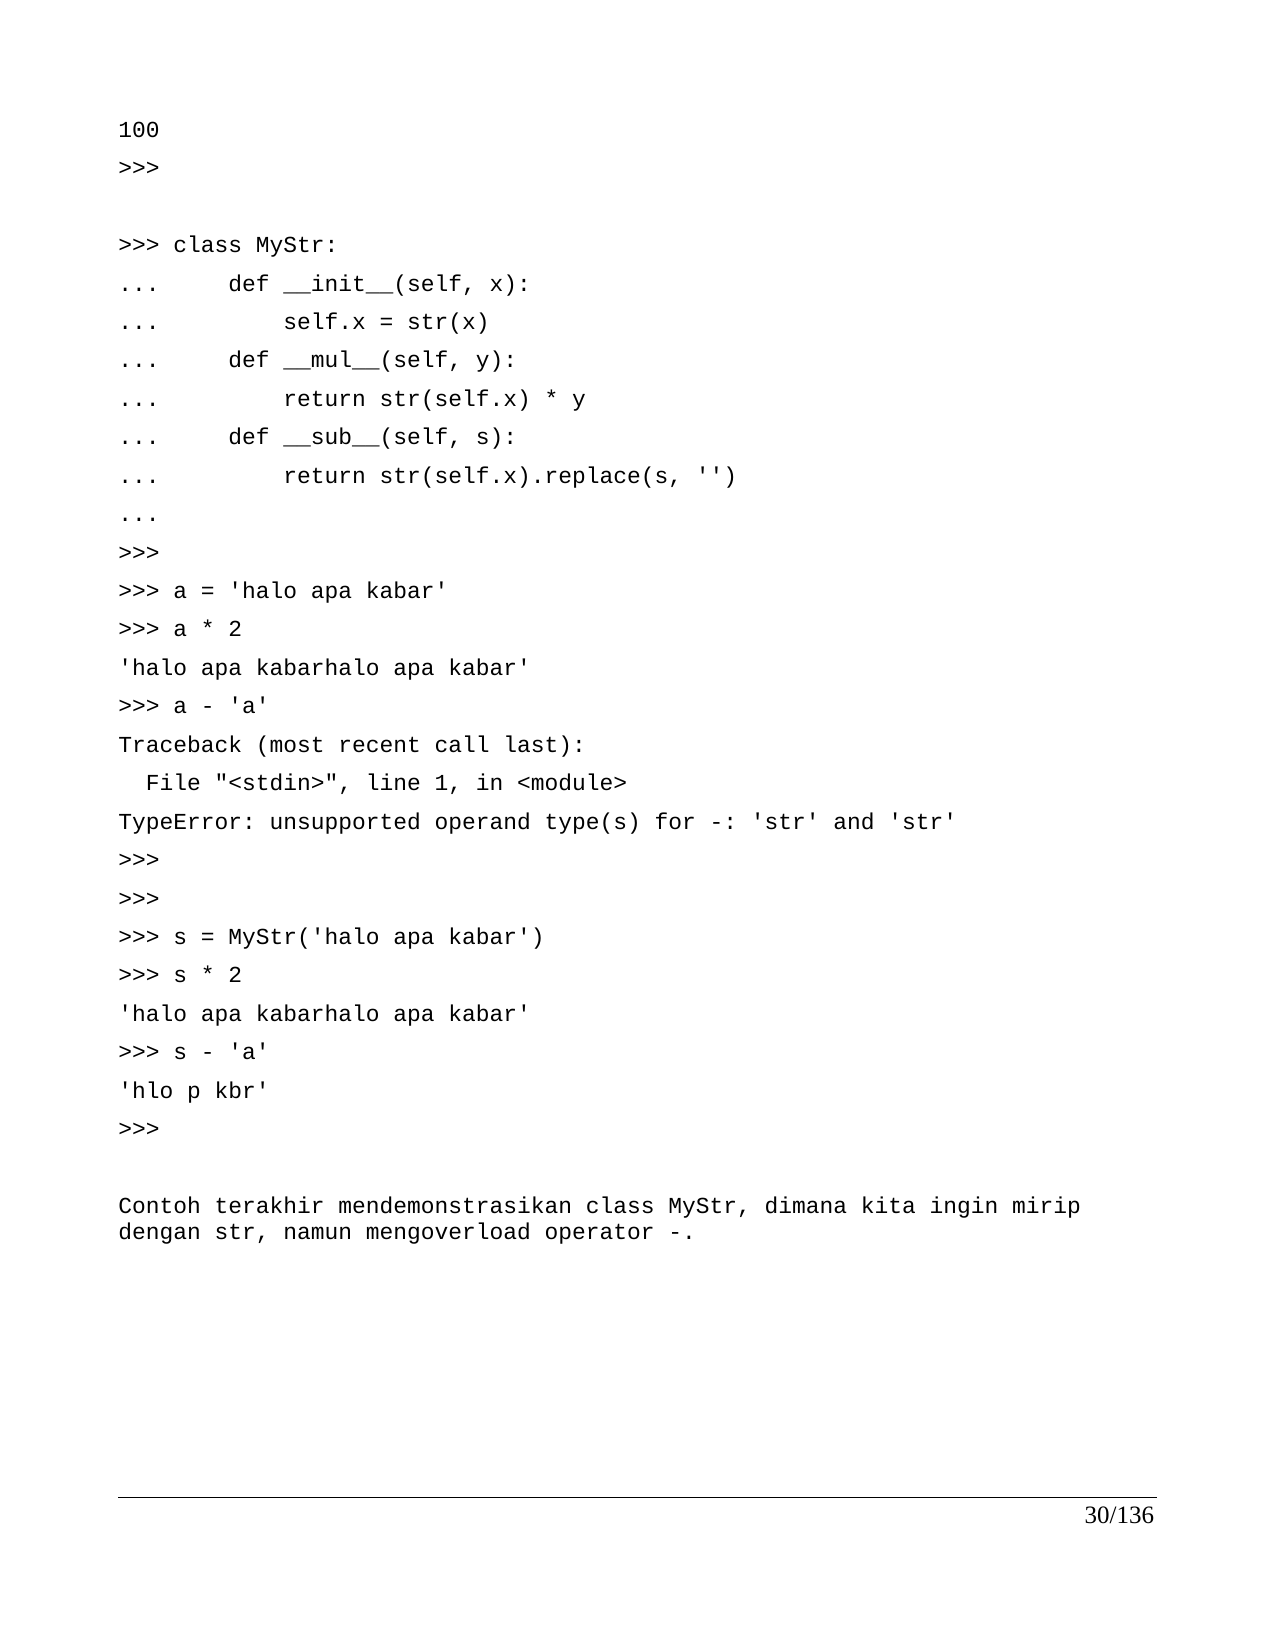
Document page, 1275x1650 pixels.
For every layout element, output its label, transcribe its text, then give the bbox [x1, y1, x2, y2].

text TypeError: unsupported operand type(s) for -: 'str' and 'str' [118, 810, 1157, 836]
text 'halo apa kabarhalo apa kabar' [118, 1002, 1157, 1028]
text ... def __sub__(self, s): [118, 426, 1157, 452]
text 'hlo p kbr' [118, 1079, 1157, 1105]
text >>> a * 2 [118, 618, 1157, 644]
text >>> [118, 541, 1157, 567]
text >>> [118, 157, 1157, 182]
text ... def __mul__(self, y): [118, 349, 1157, 375]
text >>> s - 'a' [118, 1041, 1157, 1067]
text >>> a - 'a' [118, 695, 1157, 721]
text >>> a = 'halo apa kabar' [118, 579, 1157, 605]
text >>> class MyStr: [118, 233, 1157, 259]
text ... [118, 502, 1157, 528]
text >>> s * 2 [118, 964, 1157, 990]
text File "<stdin>", line 1, in <module> [118, 772, 1157, 797]
text ... return str(self.x).replace(s, '') [118, 464, 1157, 490]
text >>> s = MyStr('halo apa kabar') [118, 925, 1157, 951]
text Traceback (most recent call last): [118, 733, 1157, 759]
text >>> [118, 848, 1157, 874]
text 'halo apa kabarhalo apa kabar' [118, 656, 1157, 682]
text >>> [118, 887, 1157, 913]
text Contoh terakhir mendemonstrasikan class MyStr, dimana kita ingin mirip dengan str, namun mengoverload operator -. [118, 1194, 1157, 1246]
text ... def __init__(self, x): [118, 272, 1157, 298]
text ... self.x = str(x) [118, 310, 1157, 336]
text 100 [118, 118, 1157, 144]
text >>> [118, 1117, 1157, 1143]
text ... return str(self.x) * y [118, 387, 1157, 413]
